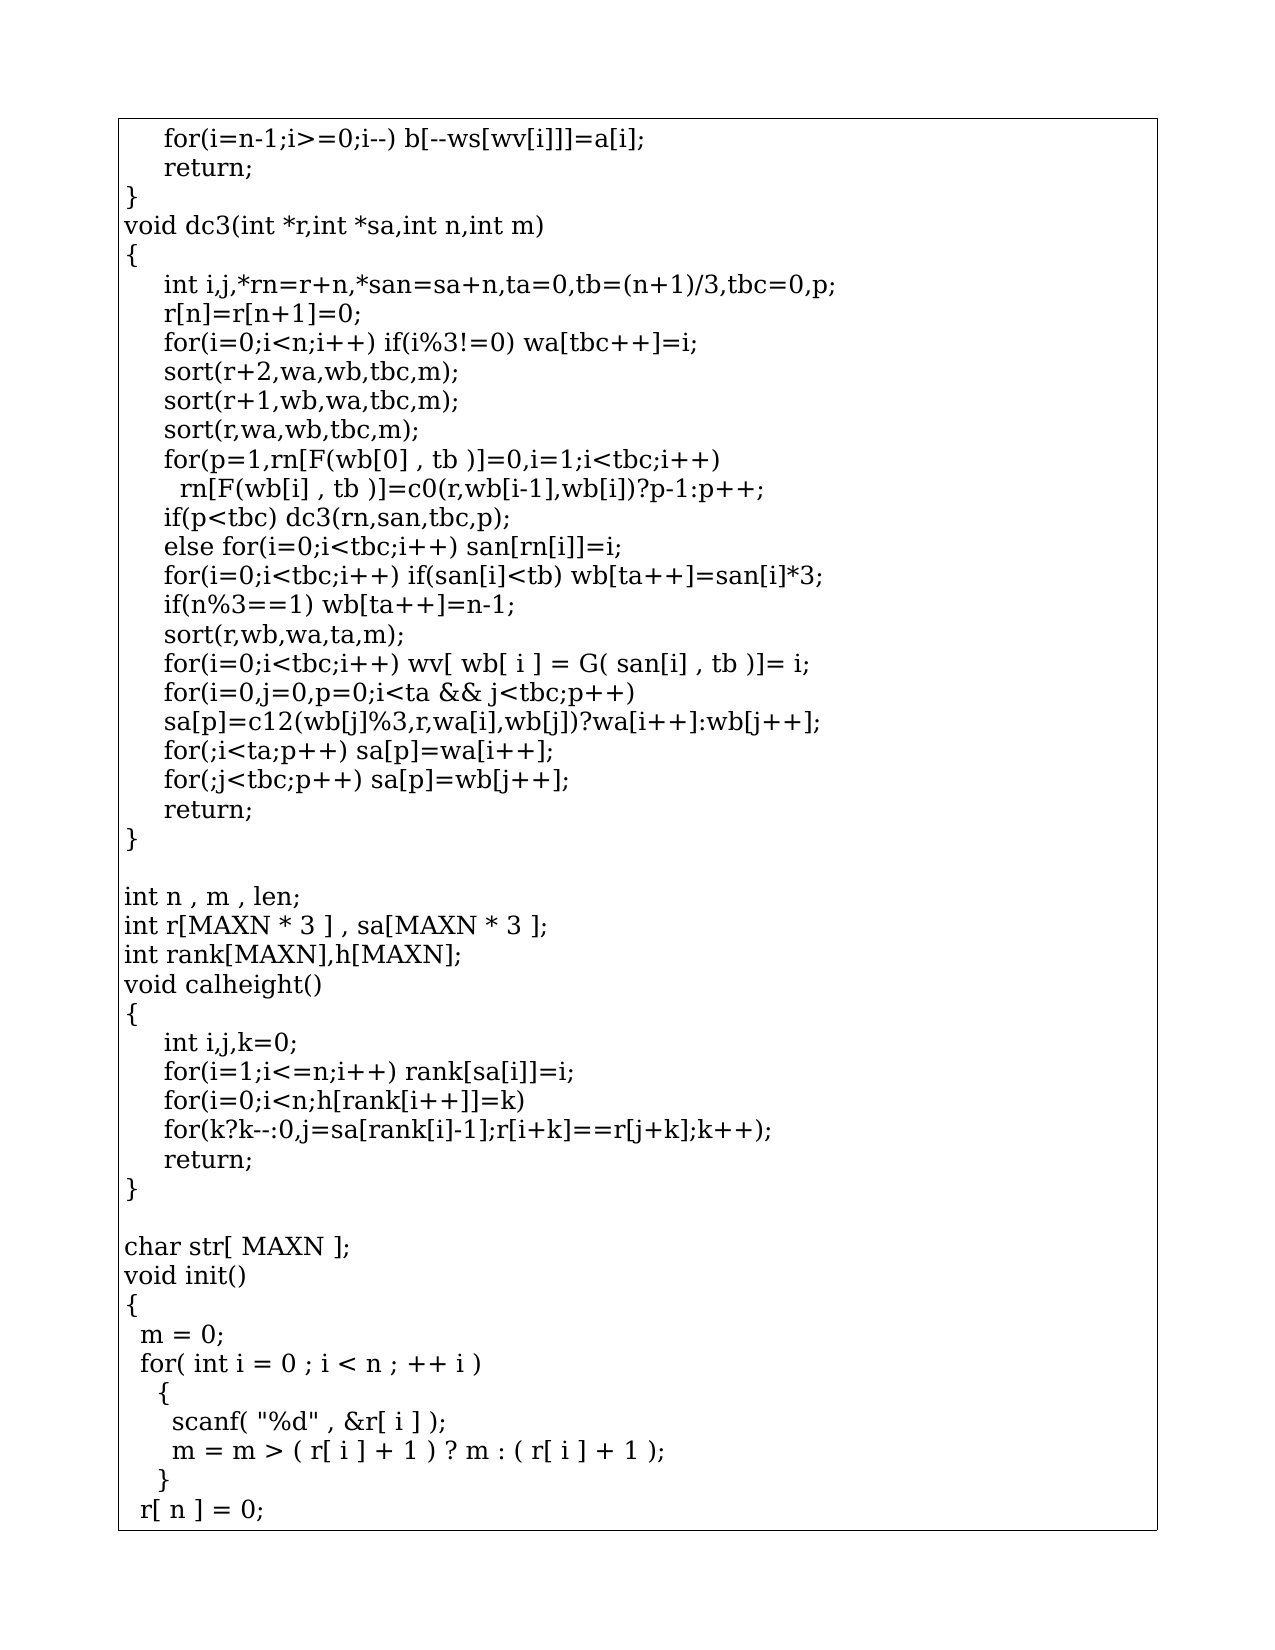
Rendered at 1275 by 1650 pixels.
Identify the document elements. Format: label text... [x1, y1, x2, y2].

table_header for(i=n-1;i>=0;i--) b[--ws[wv[i]]]=a[i]; return; } void dc3(int *r,int *sa,int n,int m) { int i,j,*rn=r+n,*san=sa+n,ta=0,tb=(n+1)/3,tbc=0,p; r[n]=r[n+1]=0; for(i=0;i<n;i++) if(i%3!=0) wa[tbc++]=i; sort(r+2,wa,wb,tbc,m); sort(r+1,wb,wa,tbc,m); sort(r,wa,wb,tbc,m); for(p=1,rn[F(wb[0] , tb )]=0,i=1;i<tbc;i++) rn[F(wb[i] , tb )]=c0(r,wb[i-1],wb[i])?p-1:p++; if(p<tbc) dc3(rn,san,tbc,p); else for(i=0;i<tbc;i++) san[rn[i]]=i; for(i=0;i<tbc;i++) if(san[i]<tb) wb[ta++]=san[i]*3; if(n%3==1) wb[ta++]=n-1; sort(r,wb,wa,ta,m); for(i=0;i<tbc;i++) wv[ wb[ i ] = G( san[i] , tb )]= i; for(i=0,j=0,p=0;i<ta && j<tbc;p++) sa[p]=c12(wb[j]%3,r,wa[i],wb[j])?wa[i++]:wb[j++]; for(;i<ta;p++) sa[p]=wa[i++]; for(;j<tbc;p++) sa[p]=wb[j++]; return; } int n , m , len; int r[MAXN * 3 ] , sa[MAXN * 3 ]; int rank[MAXN],h[MAXN]; void calheight() { int i,j,k=0; for(i=1;i<=n;i++) rank[sa[i]]=i; for(i=0;i<n;h[rank[i++]]=k) for(k?k--:0,j=sa[rank[i]-1];r[i+k]==r[j+k];k++); return; } char str[ MAXN ]; void init() { m = 0; for( int i = 0 ; i < n ; ++ i ) { scanf( "%d" , &r[ i ] ); m = m > ( r[ i ] + 1 ) ? m : ( r[ i ] + 1 ); } r[ n ] = 0; [119, 119, 1157, 1530]
